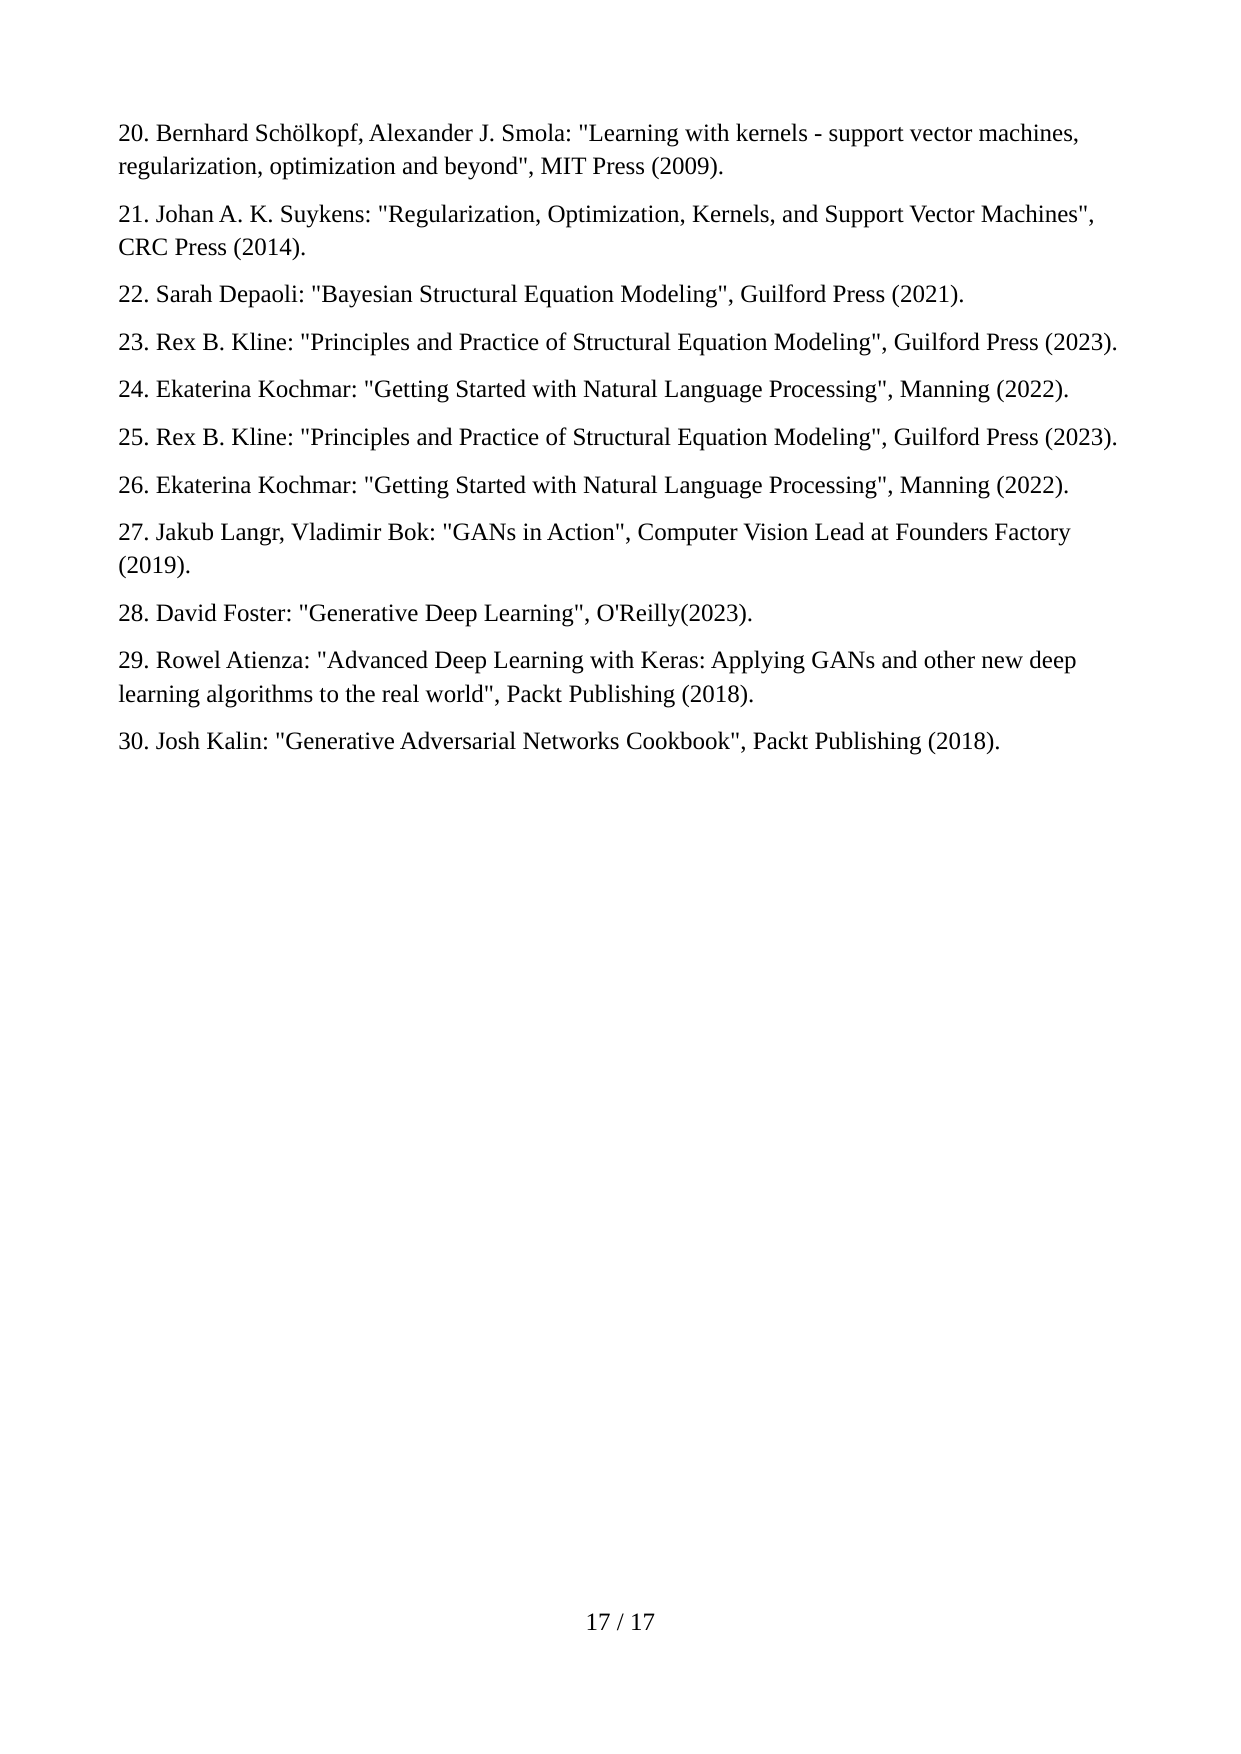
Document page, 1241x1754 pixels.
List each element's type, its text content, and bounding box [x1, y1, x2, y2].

text 21. Johan A. K. Suykens: "Regularization, Optimization, Kernels, and Support Vector Machines", CRC Press (2014). [118, 199, 1122, 261]
text 23. Rex B. Kline: "Principles and Practice of Structural Equation Modeling", Guilford Press (2023). [118, 327, 1122, 356]
text 30. Josh Kalin: "Generative Adversarial Networks Cookbook", Packt Publishing (2018). [118, 726, 1122, 755]
text 25. Rex B. Kline: "Principles and Practice of Structural Equation Modeling", Guilford Press (2023). [118, 422, 1122, 451]
text 22. Sarah Depaoli: "Bayesian Structural Equation Modeling", Guilford Press (2021). [118, 279, 1122, 308]
text 26. Ekaterina Kochmar: "Getting Started with Natural Language Processing", Manning (2022). [118, 470, 1122, 498]
text 29. Rowel Atienza: "Advanced Deep Learning with Keras: Applying GANs and other new deep learning algorithms to the real world", Packt Publishing (2018). [118, 646, 1122, 707]
text 20. Bernhard Schölkopf, Alexander J. Smola: "Learning with kernels - support vector machines, regularization, optimization and beyond", MIT Press (2009). [118, 118, 1122, 180]
text 28. David Foster: "Generative Deep Learning", O'Reilly(2023). [118, 598, 1122, 627]
text 27. Jakub Langr, Vladimir Bok: "GANs in Action", Computer Vision Lead at Founders Factory (2019). [118, 517, 1122, 579]
text 24. Ekaterina Kochmar: "Getting Started with Natural Language Processing", Manning (2022). [118, 374, 1122, 403]
